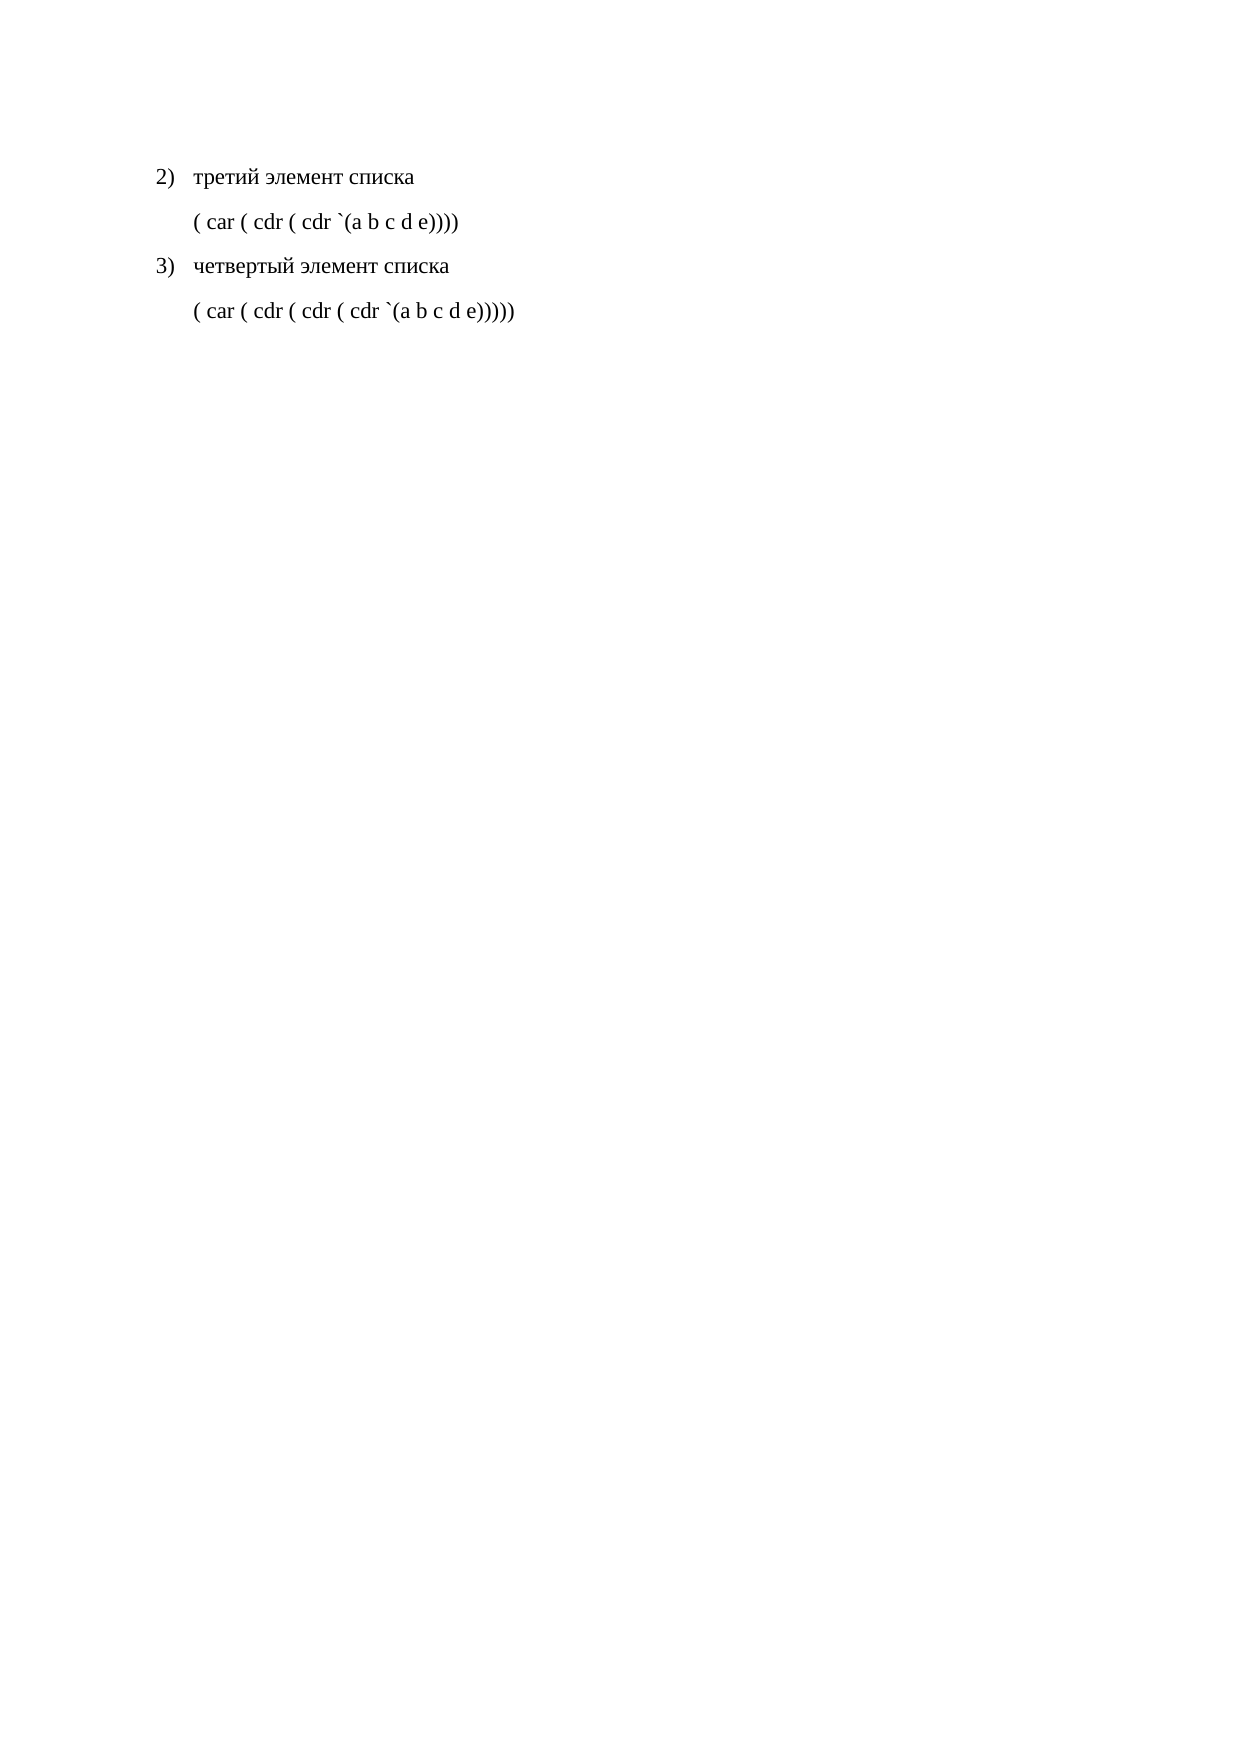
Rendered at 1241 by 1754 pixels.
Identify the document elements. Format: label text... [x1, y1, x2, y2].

list третий элемент списка [156, 163, 1122, 189]
list ( car ( cdr ( cdr `(a b c d e)))) [156, 208, 1122, 234]
list ( car ( cdr ( cdr ( cdr `(a b c d e))))) [156, 297, 1122, 324]
list четвертый элемент списка [156, 252, 1122, 279]
